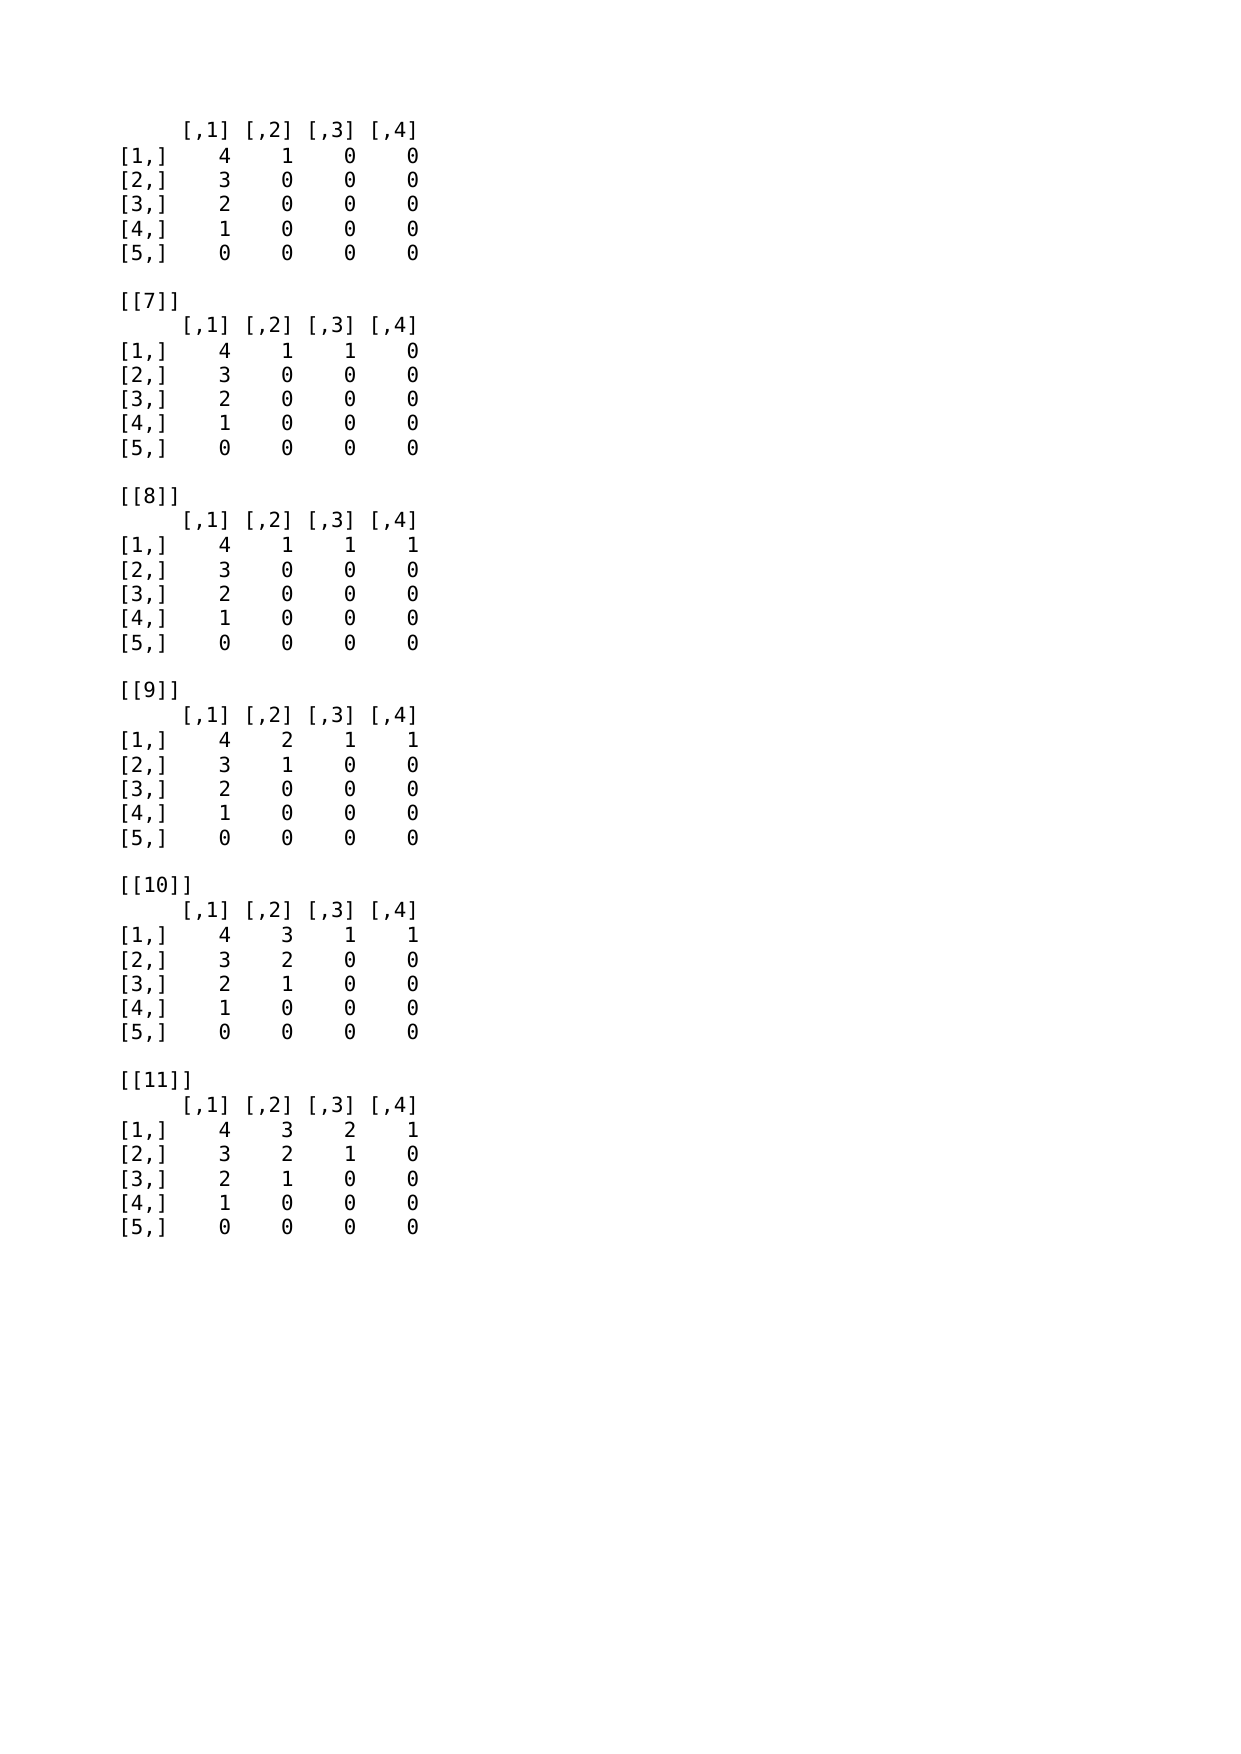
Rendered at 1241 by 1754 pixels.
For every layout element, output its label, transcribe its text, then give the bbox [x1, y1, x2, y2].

text [,1] [,2] [,3] [,4] [118, 508, 1122, 533]
text [1,] 4 1 1 1 [118, 533, 1122, 558]
text [3,] 2 0 0 0 [118, 582, 1122, 606]
text [,1] [,2] [,3] [,4] [118, 898, 1122, 923]
text [5,] 0 0 0 0 [118, 1020, 1122, 1045]
text [,1] [,2] [,3] [,4] [118, 703, 1122, 728]
text [2,] 3 2 0 0 [118, 948, 1122, 972]
text [3,] 2 0 0 0 [118, 387, 1122, 411]
text [[7]] [118, 289, 1122, 313]
text [3,] 2 0 0 0 [118, 777, 1122, 801]
text [1,] 4 1 0 0 [118, 144, 1122, 168]
text [1,] 4 2 1 1 [118, 728, 1122, 753]
text [4,] 1 0 0 0 [118, 606, 1122, 631]
text [1,] 4 3 1 1 [118, 923, 1122, 948]
text [2,] 3 0 0 0 [118, 168, 1122, 192]
text [,1] [,2] [,3] [,4] [118, 118, 1122, 144]
text [1,] 4 3 2 1 [118, 1118, 1122, 1142]
text [[11]] [118, 1068, 1122, 1093]
text [,1] [,2] [,3] [,4] [118, 1093, 1122, 1118]
text [3,] 2 0 0 0 [118, 192, 1122, 217]
text [5,] 0 0 0 0 [118, 826, 1122, 850]
text [2,] 3 2 1 0 [118, 1142, 1122, 1167]
text [5,] 0 0 0 0 [118, 1215, 1122, 1239]
text [3,] 2 1 0 0 [118, 1167, 1122, 1191]
text [[9]] [118, 678, 1122, 703]
text [5,] 0 0 0 0 [118, 631, 1122, 655]
text [2,] 3 0 0 0 [118, 363, 1122, 387]
text [2,] 3 0 0 0 [118, 558, 1122, 582]
text [3,] 2 1 0 0 [118, 972, 1122, 996]
text [4,] 1 0 0 0 [118, 1191, 1122, 1215]
text [4,] 1 0 0 0 [118, 801, 1122, 826]
text [4,] 1 0 0 0 [118, 217, 1122, 241]
text [5,] 0 0 0 0 [118, 241, 1122, 265]
text [5,] 0 0 0 0 [118, 436, 1122, 460]
text [[8]] [118, 484, 1122, 508]
text [,1] [,2] [,3] [,4] [118, 313, 1122, 339]
text [4,] 1 0 0 0 [118, 996, 1122, 1020]
text [[10]] [118, 873, 1122, 898]
text [2,] 3 1 0 0 [118, 753, 1122, 777]
text [4,] 1 0 0 0 [118, 411, 1122, 436]
text [1,] 4 1 1 0 [118, 339, 1122, 363]
